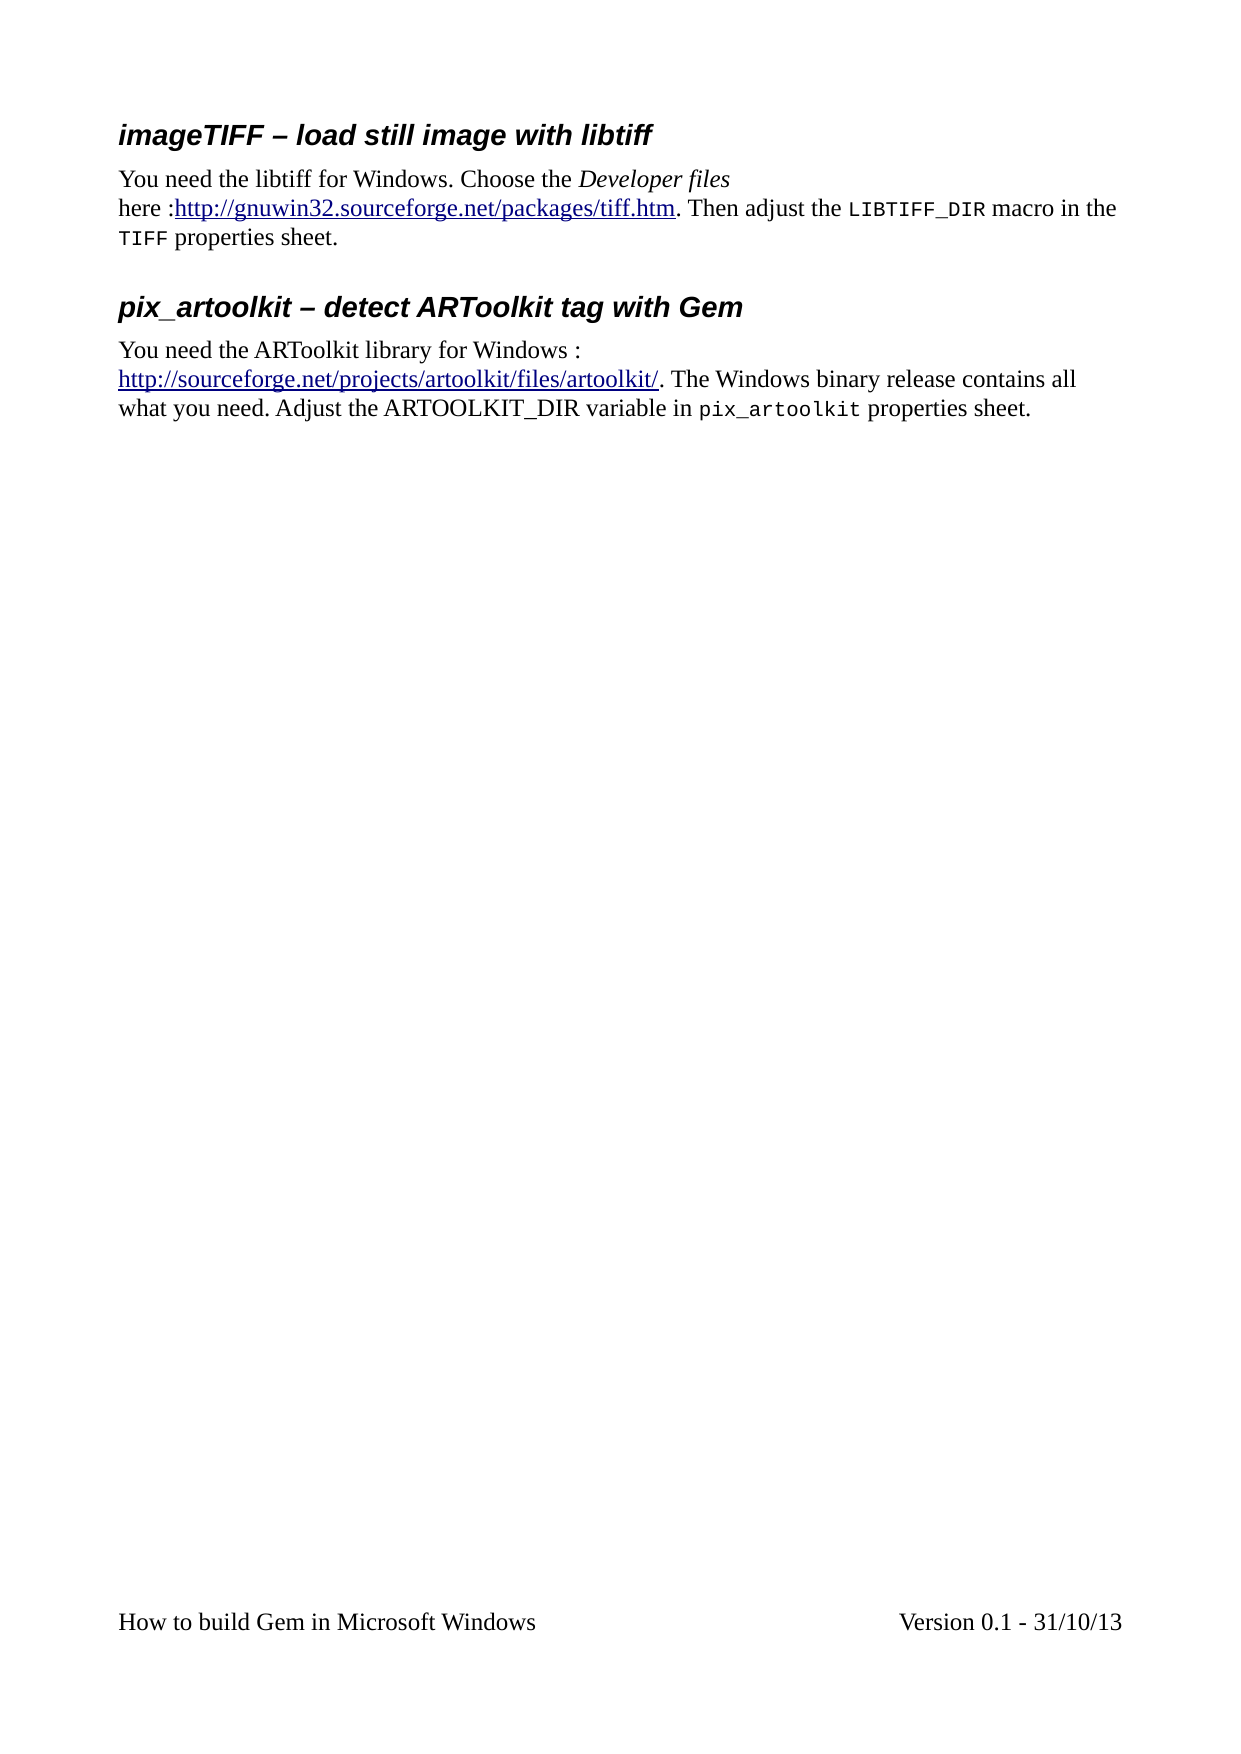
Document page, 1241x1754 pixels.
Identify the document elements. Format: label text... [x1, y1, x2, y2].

subtitle imageTIFF – load still image with libtiff [118, 118, 1122, 152]
text You need the ARToolkit library for Windows : http://sourceforge.net/projects/artoolkit/files/artoolkit/. The Windows binary release contains all what you need. Adjust the ARTOOLKIT_DIR variable in pix_artoolkit properties sheet. [118, 336, 1122, 423]
text You need the libtiff for Windows. Choose the Developer files here :http://gnuwin32.sourceforge.net/packages/tiff.htm. Then adjust the LIBTIFF_DIR macro in the TIFF properties sheet. [118, 164, 1122, 252]
subtitle pix_artoolkit – detect ARToolkit tag with Gem [118, 289, 1122, 323]
